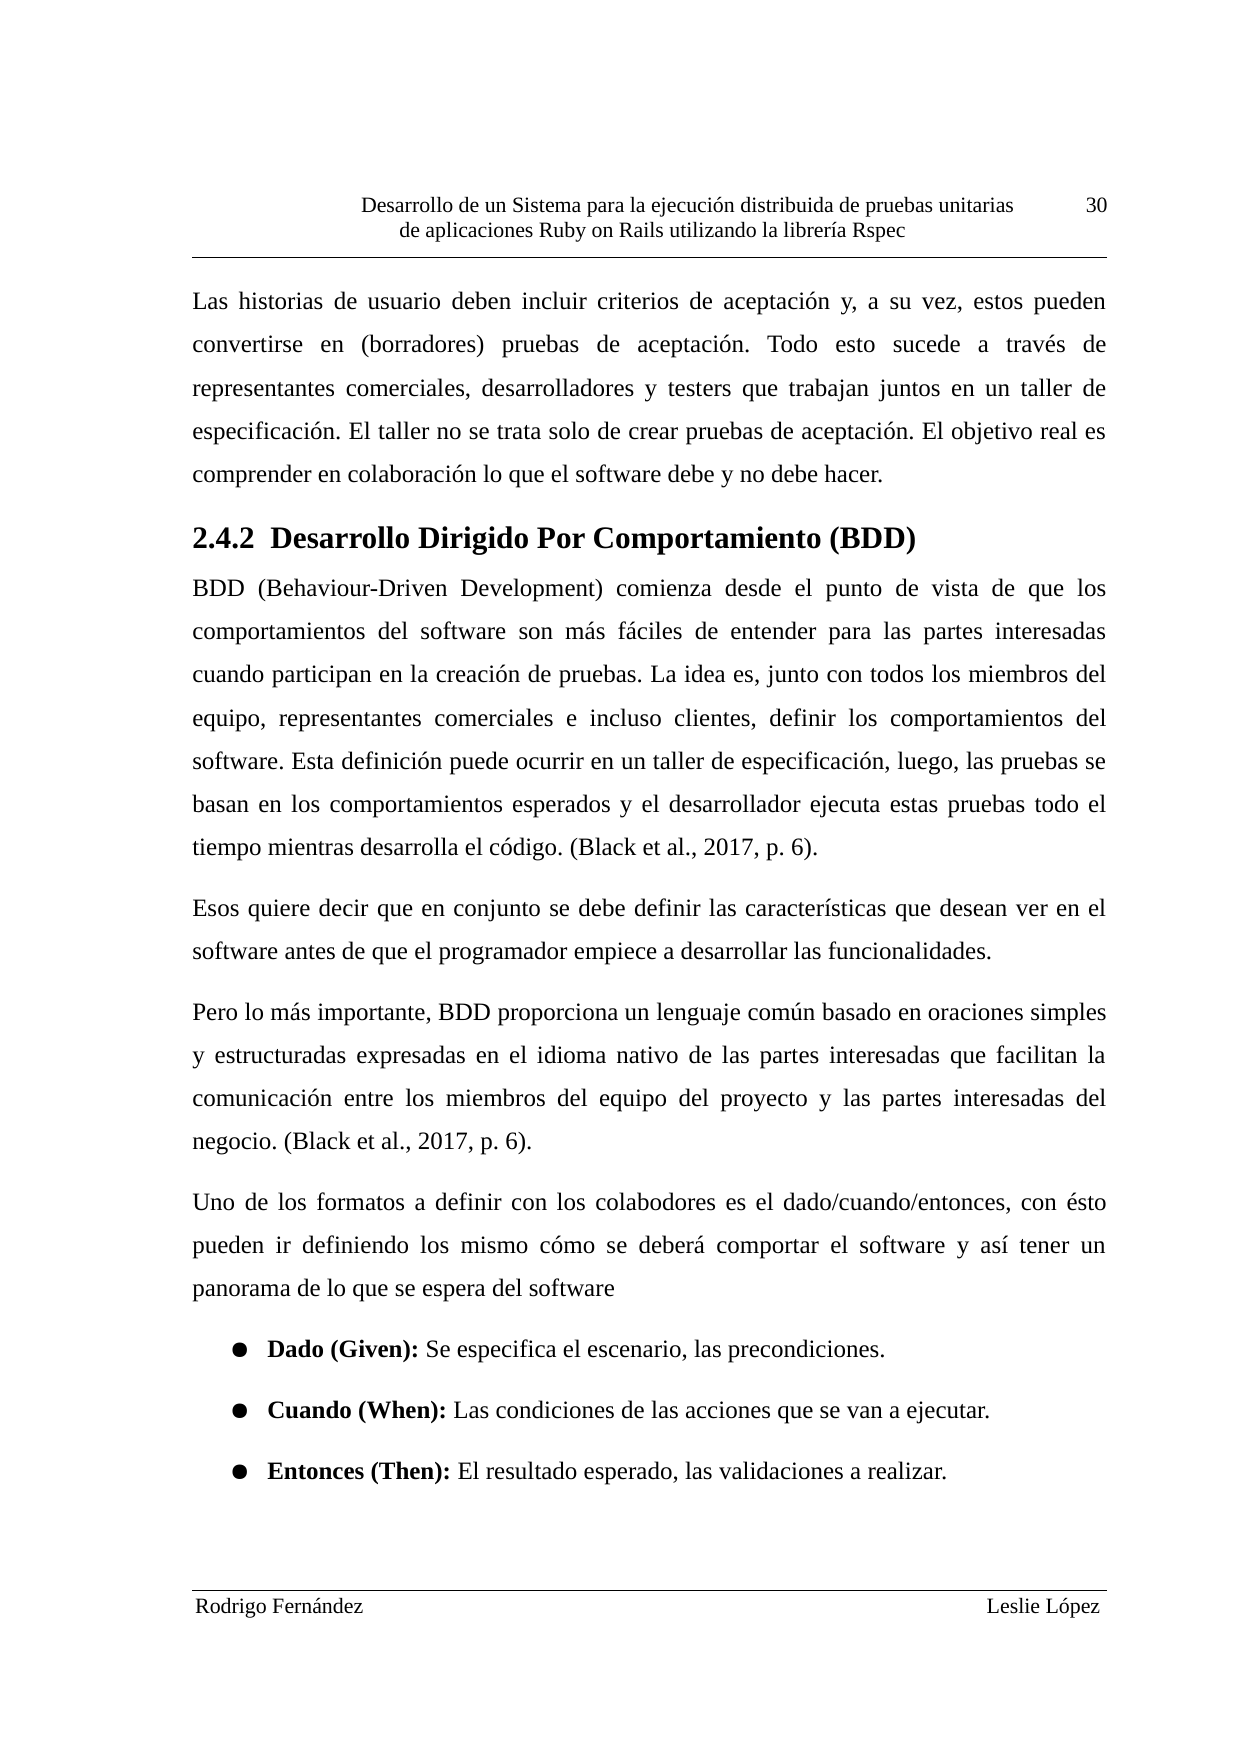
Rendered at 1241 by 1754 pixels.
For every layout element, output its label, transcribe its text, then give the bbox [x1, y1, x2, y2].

list Entonces (Then): El resultado esperado, las validaciones a realizar. [229, 1456, 1107, 1484]
subtitle Desarrollo dirigido por comportamiento (BDD) [192, 520, 1107, 556]
text Las historias de usuario deben incluir criterios de aceptación y, a su vez, estos pueden convertirse en (borradores) pruebas de aceptación. Todo esto sucede a través de representantes comerciales, desarrolladores y testers que trabajan juntos en un taller de especificación. El taller no se trata solo de crear pruebas de aceptación. El objetivo real es comprender en colaboración lo que el software debe y no debe hacer. [192, 286, 1107, 488]
text Pero lo más importante, BDD proporciona un lenguaje común basado en oraciones simples y estructuradas expresadas en el idioma nativo de las partes interesadas que facilitan la comunicación entre los miembros del equipo del proyecto y las partes interesadas del negocio. (Black et al., 2017, p. 6).⁠ [192, 997, 1107, 1155]
text Esos quiere decir que en conjunto se debe definir las características que desean ver en el software antes de que el programador empiece a desarrollar las funcionalidades. [192, 893, 1107, 965]
text Uno de los formatos a definir con los colabodores es el dado/cuando/entonces, con ésto pueden ir definiendo los mismo cómo se deberá comportar el software y así tener un panorama de lo que se espera del software [192, 1187, 1107, 1302]
list Cuando (When): Las condiciones de las acciones que se van a ejecutar. [229, 1395, 1107, 1424]
list Dado (Given): Se especifica el escenario, las precondiciones. [229, 1334, 1107, 1363]
text BDD (Behaviour-Driven Development) comienza desde el punto de vista de que los comportamientos del software son más fáciles de entender para las partes interesadas cuando participan en la creación de pruebas. La idea es, junto con todos los miembros del equipo, representantes comerciales e incluso clientes, definir los comportamientos del software. Esta definición puede ocurrir en un taller de especificación, luego, las pruebas se basan en los comportamientos esperados y el desarrollador ejecuta estas pruebas todo el tiempo mientras desarrolla el código. (Black et al., 2017, p. 6).⁠ [192, 573, 1107, 861]
